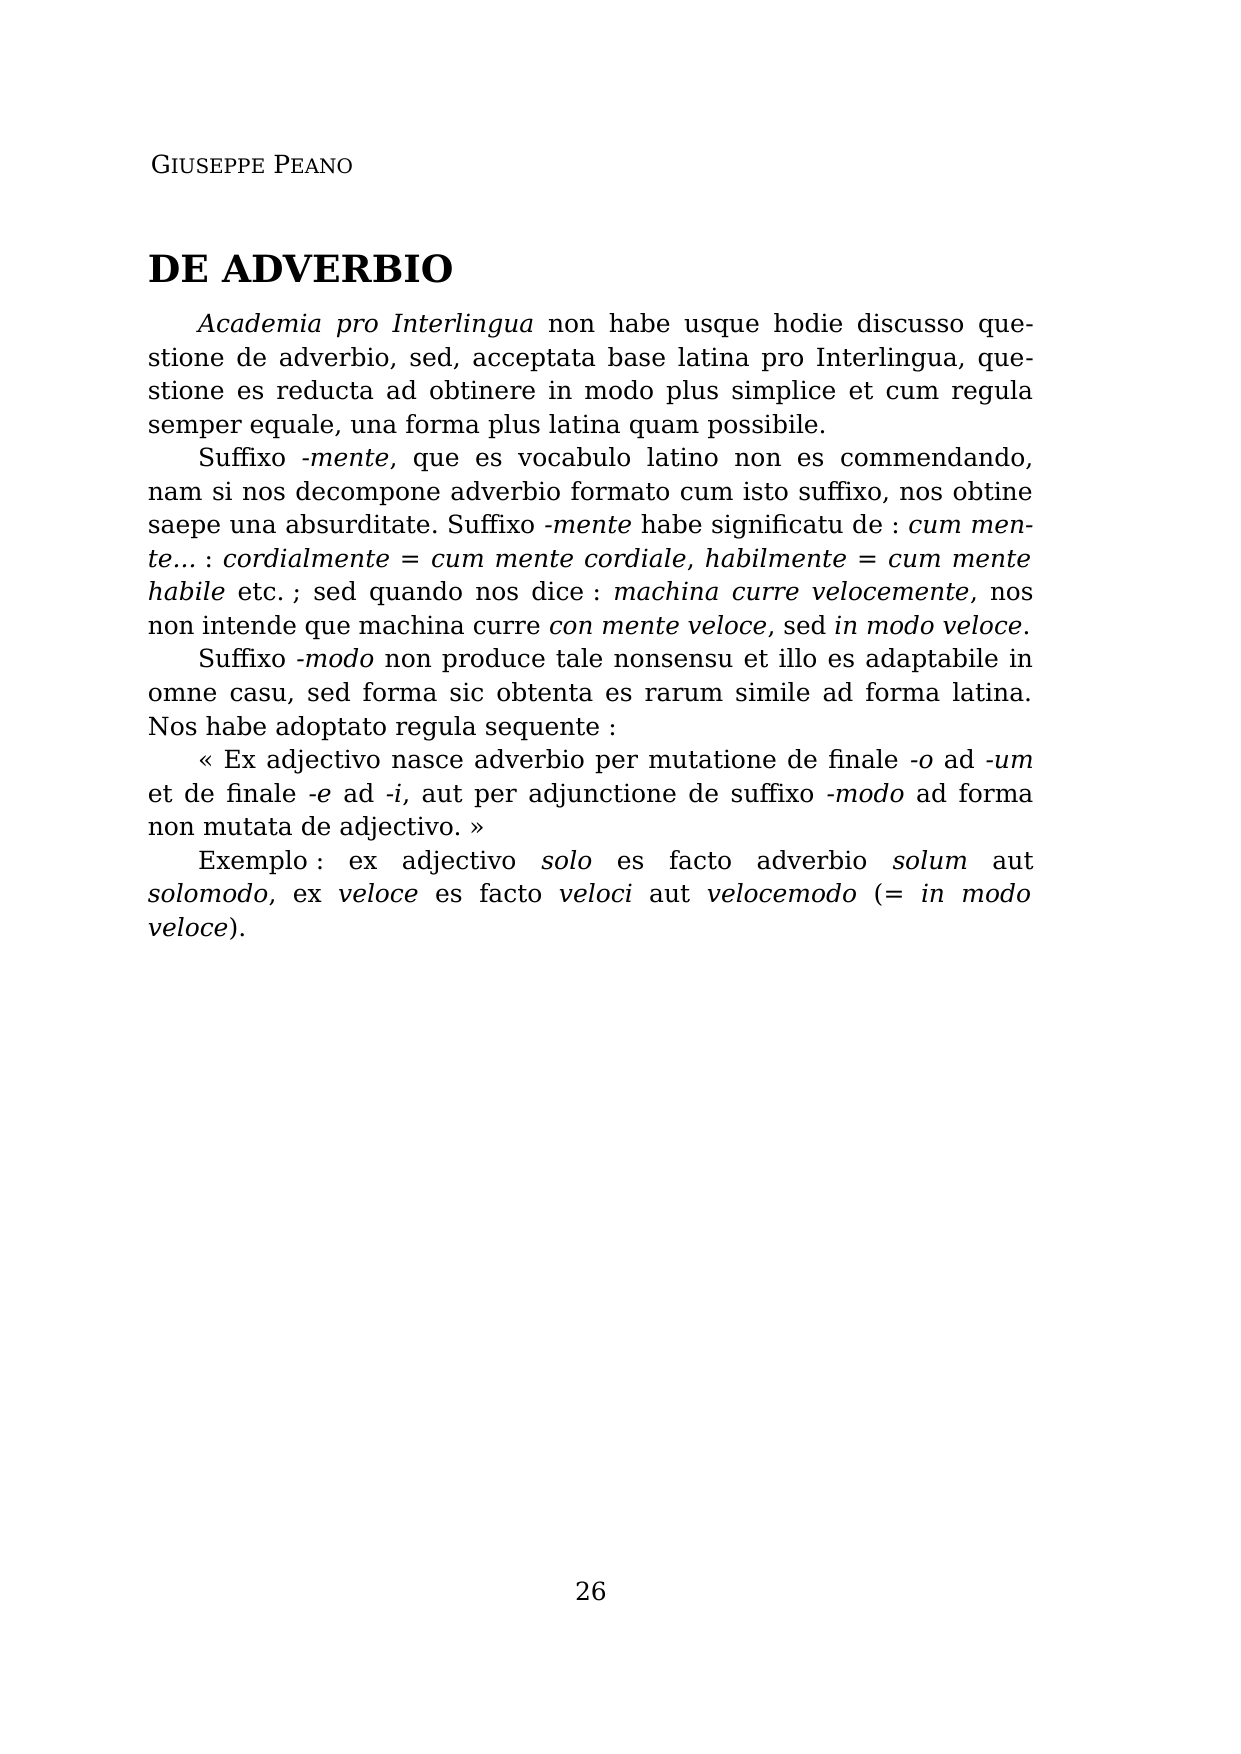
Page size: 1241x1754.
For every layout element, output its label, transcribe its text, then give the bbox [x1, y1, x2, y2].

subtitle DE ADVERBIO [148, 247, 1033, 292]
text Academia pro Interlingua non habe usque hodie discusso que­stione de adver­bio, sed, acceptata base latina pro Interlingua, que­stione es reducta ad obtine­re in modo plus simplice et cum regula semper equale, una forma plus latina quam possibile. [148, 309, 1033, 439]
text « Ex adjectivo nasce adverbio per mutatione de finale -o ad -um et de finale -e ad -i, aut per adjunctione de suffixo -modo ad forma non mutata de adjectivo. » [148, 745, 1033, 842]
text Exemplo : ex adjectivo solo es facto adverbio solum aut solomodo, ex veloce es facto veloci aut velocemodo (= in modo veloce). [148, 846, 1033, 942]
text Suffixo -mente, que es vocabulo latino non es commendando, nam si nos de­compone adverbio formato cum isto suffixo, nos obtine saepe una absurditate. Suffixo -mente habe significatu de : cum men­te... : cordialmente = cum mente cordiale, habilmente = cum mente habile etc. ; sed quando nos dice : machina curre velocemente, nos non intende que machina curre con mente veloce, sed in modo velo­ce. [148, 443, 1033, 640]
text Suffixo -modo non produce tale nonsensu et illo es adaptabile in omne casu, sed forma sic obtenta es rarum simile ad forma latina. Nos habe adoptato regula sequente : [148, 645, 1033, 741]
